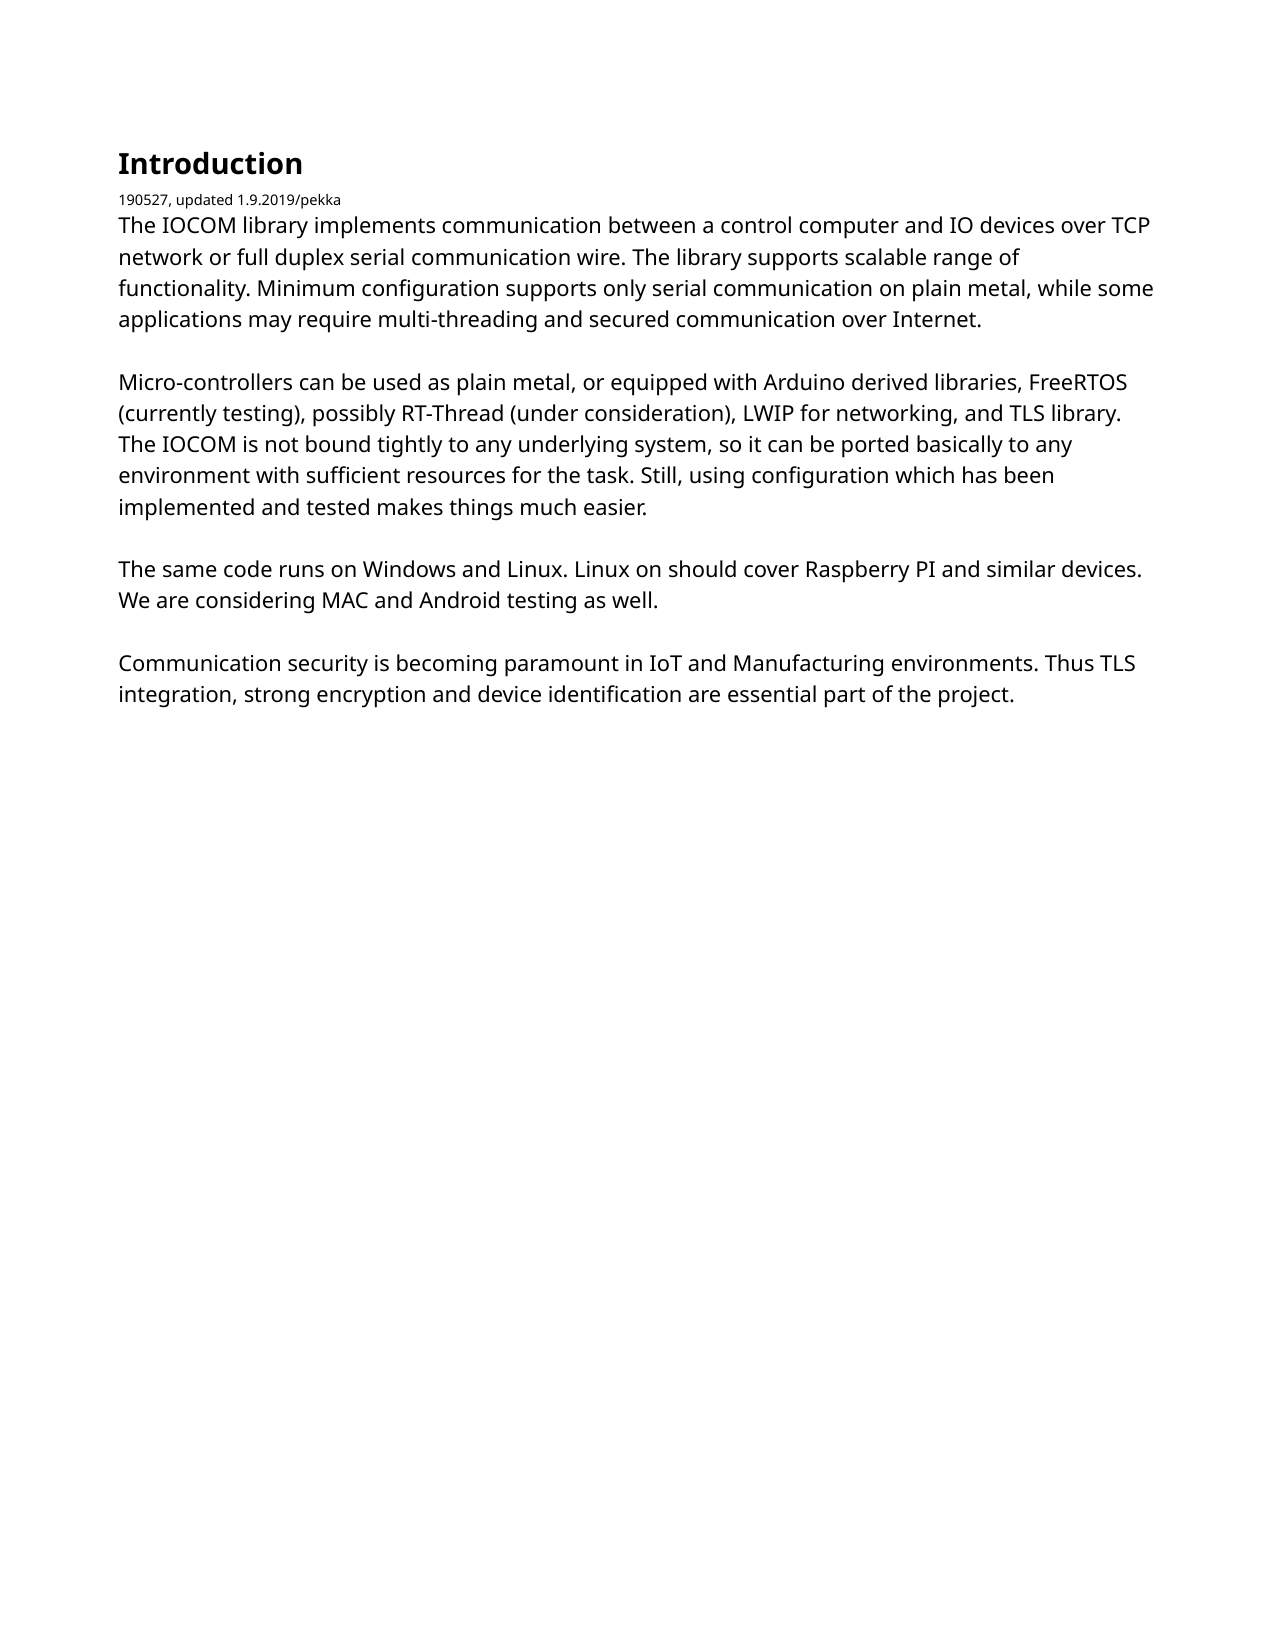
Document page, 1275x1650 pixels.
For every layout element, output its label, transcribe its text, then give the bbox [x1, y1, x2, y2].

text The IOCOM library implements communication between a control computer and IO devices over TCP network or full duplex serial communication wire. The library supports scalable range of functionality. Minimum configuration supports only serial communication on plain metal, while some applications may require multi-threading and secured communication over Internet. [118, 210, 1157, 334]
text 190527, updated 1.9.2019/pekka [118, 189, 1157, 209]
text Micro-controllers can be used as plain metal, or equipped with Arduino derived libraries, FreeRTOS (currently testing), possibly RT-Thread (under consideration), LWIP for networking, and TLS library. The IOCOM is not bound tightly to any underlying system, so it can be ported basically to any environment with sufficient resources for the task. Still, using configuration which has been implemented and tested makes things much easier. [118, 366, 1157, 521]
text The same code runs on Windows and Linux. Linux on should cover Raspberry PI and similar devices. We are considering MAC and Android testing as well. [118, 554, 1157, 615]
subtitle Introduction [118, 144, 1157, 183]
text Communication security is becoming paramount in IoT and Manufacturing environments. Thus TLS integration, strong encryption and device identification are essential part of the project. [118, 648, 1157, 709]
